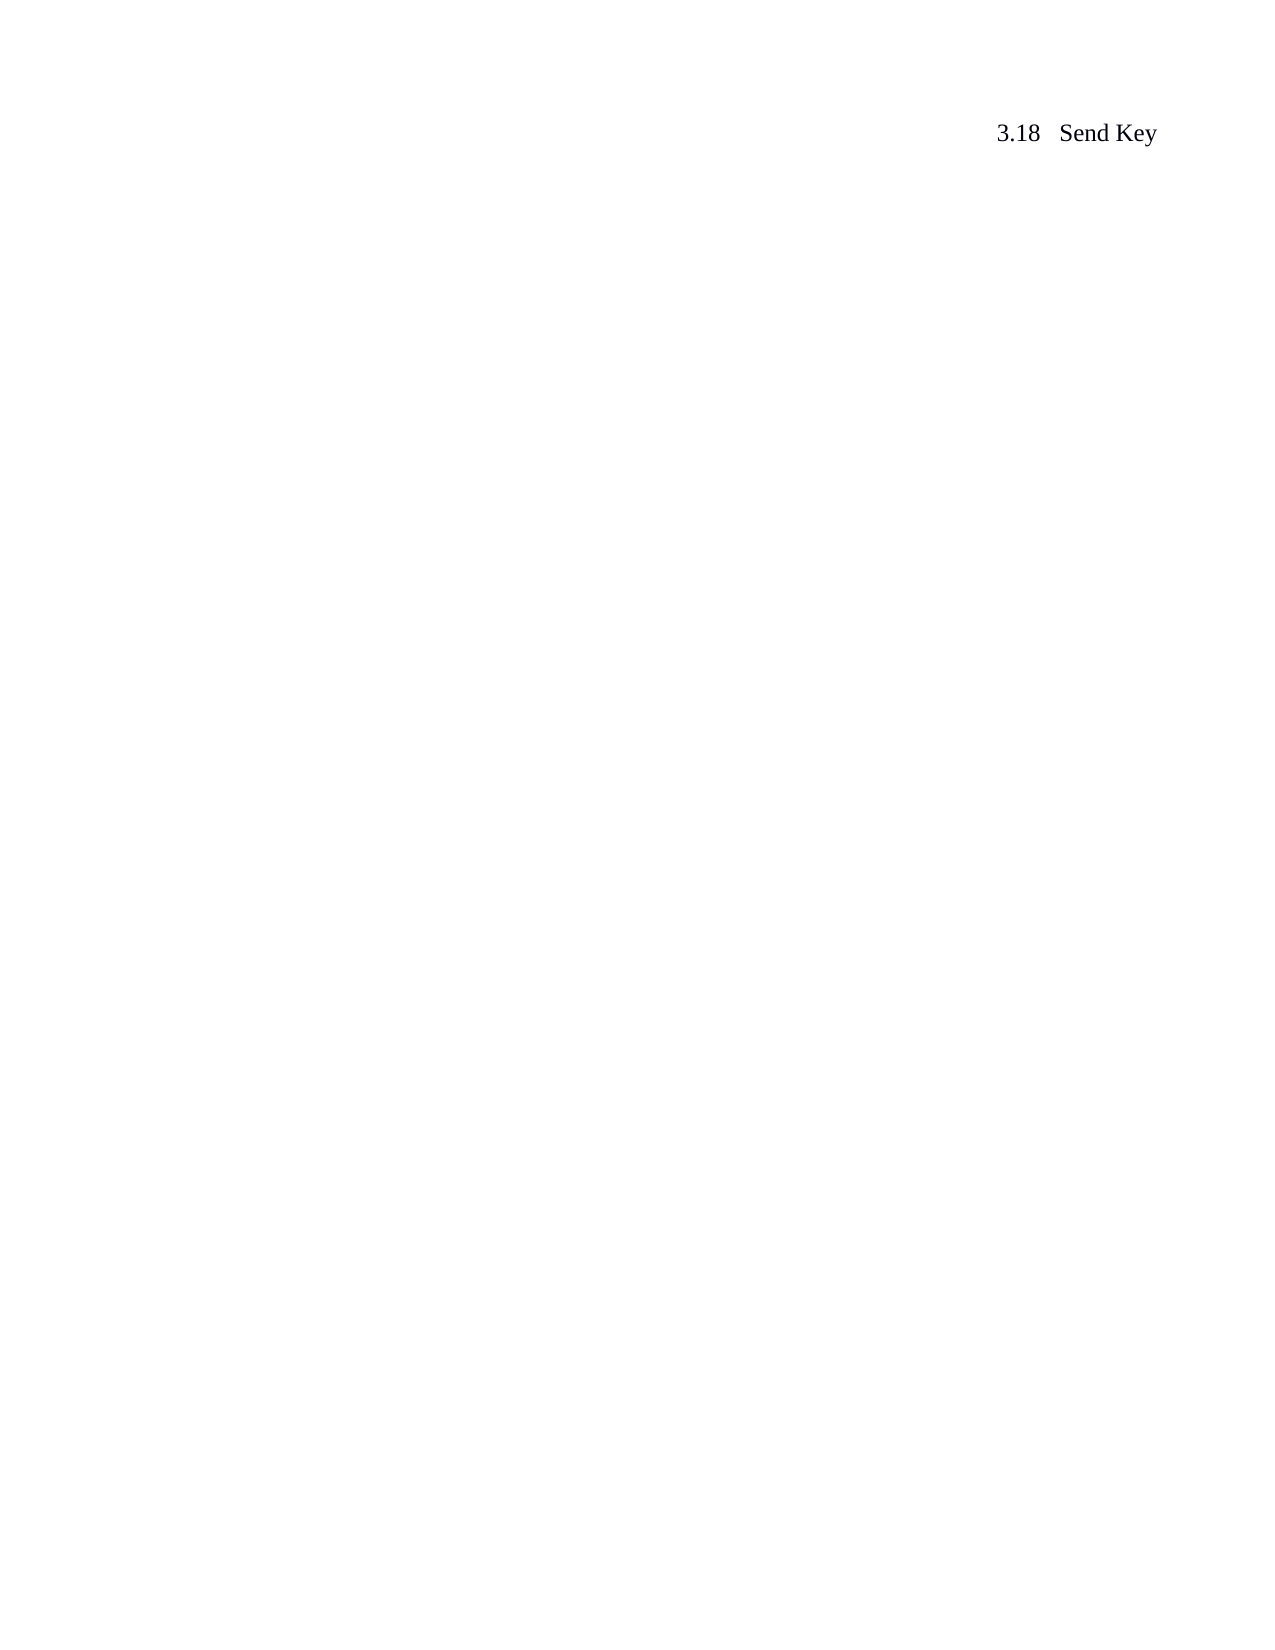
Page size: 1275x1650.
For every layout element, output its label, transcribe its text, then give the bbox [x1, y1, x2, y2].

text 3.18 Send Key [118, 118, 1157, 147]
